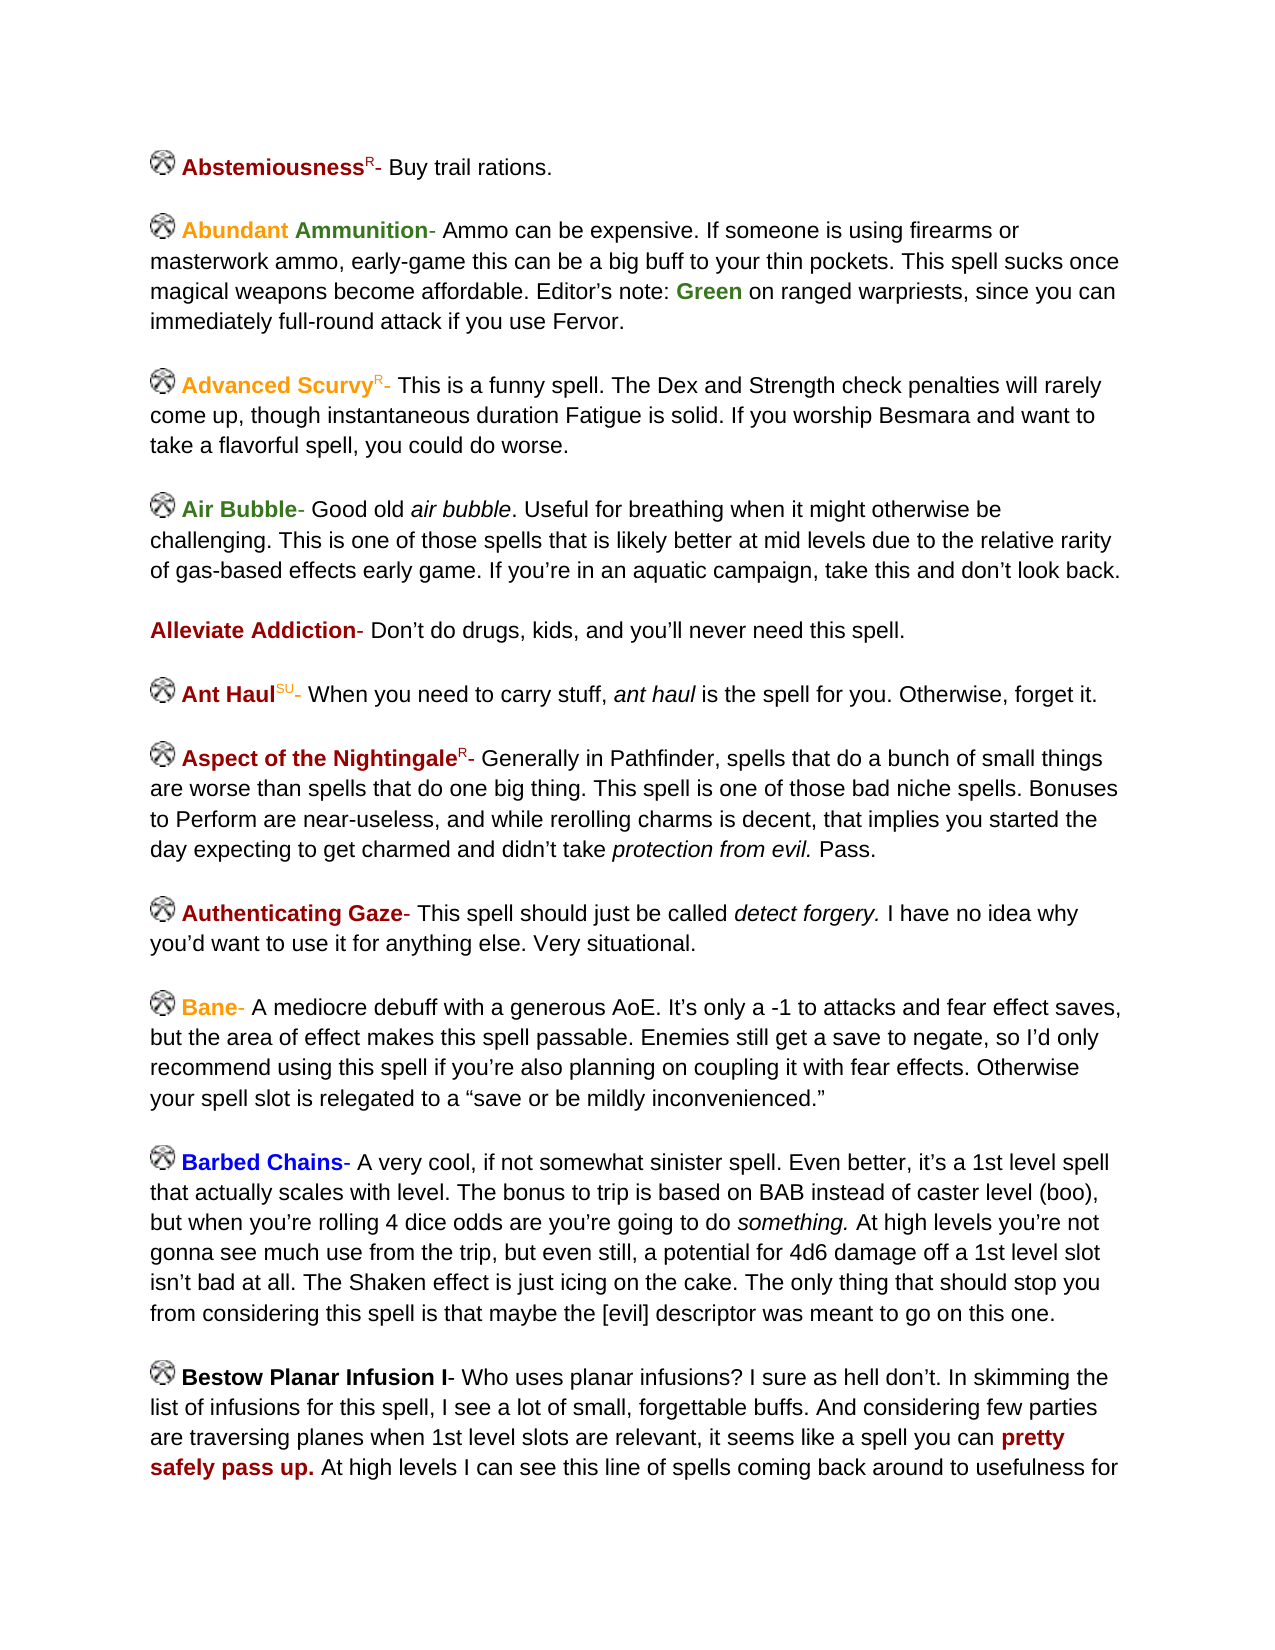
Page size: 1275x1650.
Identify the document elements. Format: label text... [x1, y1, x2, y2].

text Barbed Chains- A very cool, if not somewhat sinister spell. Even better, it’s a 1st level spell that actually scales with level. The bonus to trip is based on BAB instead of caster level (boo), but when you’re rolling 4 dice odds are you’re going to do something. At high levels you’re not gonna see much use from the trip, but even still, a potential for 4d6 damage off a 1st level slot isn’t bad at all. The Shaken effect is just icing on the cake. The only thing that should stop you from considering this spell is that maybe the [evil] descriptor was meant to go on this one. [150, 1145, 1125, 1326]
picture [150, 1360, 175, 1385]
text Advanced ScurvyR- This is a funny spell. The Dex and Strength check penalties will rarely come up, though instantaneous duration Fatigue is solid. If you worship Besmara and want to take a flavorful spell, you could do worse. [150, 368, 1125, 459]
picture [150, 741, 175, 767]
text Authenticating Gaze- This spell should just be called detect forgery. I have no idea why you’d want to use it for anything else. Very situational. [150, 896, 1125, 956]
picture [150, 990, 175, 1016]
picture [150, 492, 175, 518]
text Bestow Planar Infusion I- Who uses planar infusions? I sure as hell don’t. In skimming the list of infusions for this spell, I see a lot of small, forgettable buffs. And considering few parties are traversing planes when 1st level slots are relevant, it seems like a spell you can pretty safely pass up. At high levels I can see this line of spells coming back around to usefulness for [150, 1360, 1125, 1481]
text Alleviate Addiction- Don’t do drugs, kids, and you’ll never need this spell. [150, 617, 1125, 644]
text Bane- A mediocre debuff with a generous AoE. It’s only a -1 to attacks and fear effect saves, but the area of effect makes this spell passable. Enemies still get a save to negate, so I’d only recommend using this spell if you’re also planning on coupling it with fear effects. Otherwise your spell slot is relegated to a “save or be mildly inconvenienced.” [150, 990, 1125, 1111]
text Ant HaulSU- When you need to carry stuff, ant haul is the spell for you. Otherwise, forget it. [150, 678, 1125, 708]
picture [150, 213, 175, 239]
picture [150, 1145, 175, 1170]
picture [150, 677, 175, 703]
picture [150, 896, 175, 922]
text AbstemiousnessR- Buy trail rations. [150, 150, 1125, 180]
text Aspect of the NightingaleR- Generally in Pathfinder, spells that do a bunch of small things are worse than spells that do one big thing. This spell is one of those bad niche spells. Bonuses to Perform are near-useless, and while rerolling charms is decent, that implies you started the day expecting to get charmed and didn’t take protection from evil. Pass. [150, 742, 1125, 862]
picture [150, 368, 175, 394]
picture [150, 150, 175, 175]
text Air Bubble- Good old air bubble. Useful for breathing when it might otherwise be challenging. This is one of those spells that is likely better at mid levels due to the relative rarity of gas-based effects early game. If you’re in an aquatic campaign, take this and don’t look back. [150, 493, 1125, 583]
text Abundant Ammunition- Ammo can be expensive. If someone is using firearms or masterwork ammo, early-game this can be a big buff to your thin pockets. This spell sucks once magical weapons become affordable. Editor’s note: Green on ranged warpriests, since you can immediately full-round attack if you use Fervor. [150, 214, 1125, 334]
